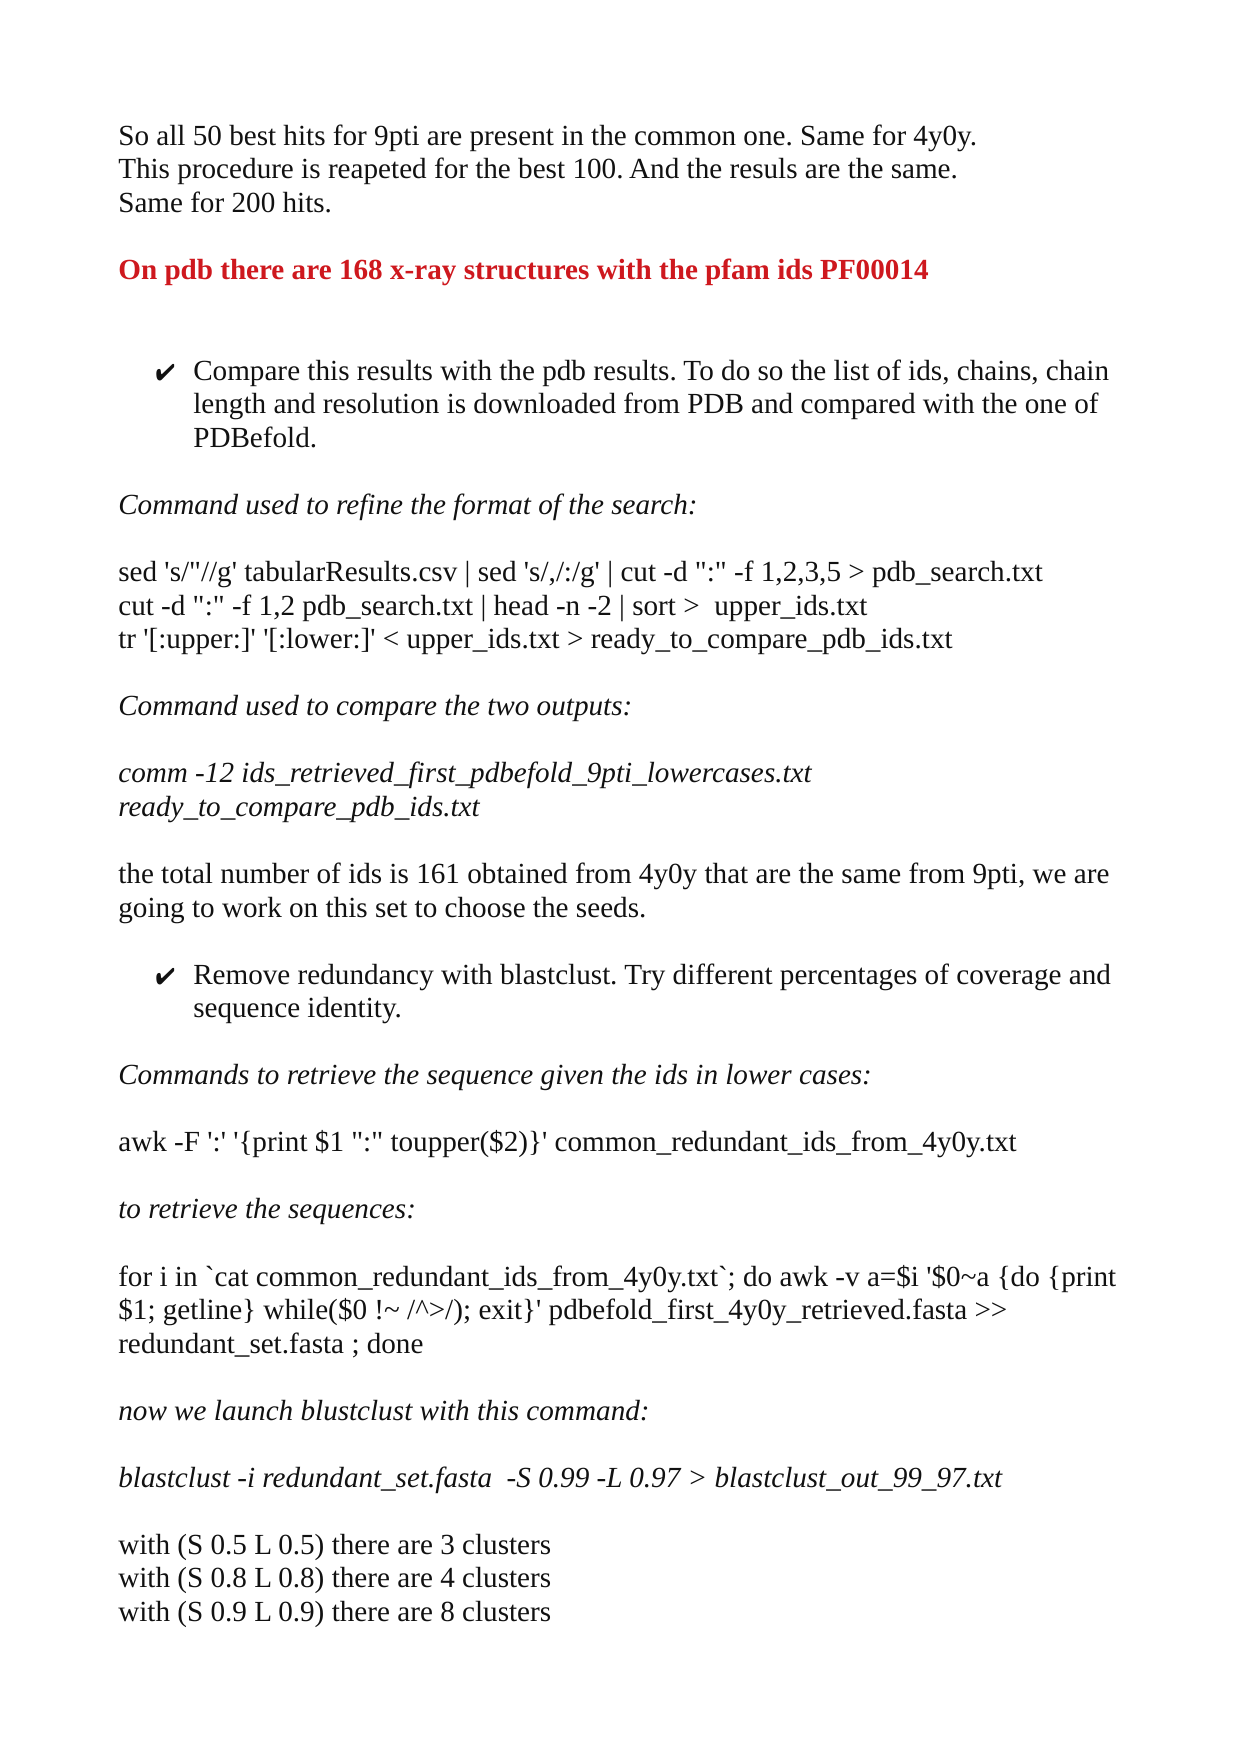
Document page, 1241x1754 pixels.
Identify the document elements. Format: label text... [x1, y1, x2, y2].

text for i in `cat common_redundant_ids_from_4y0y.txt`; do awk -v a=$i '$0~a {do {print $1; getline} while($0 !~ /^>/); exit}' pdbefold_first_4y0y_retrieved.fasta >> redundant_set.fasta ; done [118, 1259, 1122, 1359]
text Commands to retrieve the sequence given the ids in lower cases: [118, 1057, 1122, 1091]
text blastclust -i redundant_set.fasta -S 0.99 -L 0.97 > blastclust_out_99_97.txt [118, 1460, 1122, 1493]
text Same for 200 hits. [118, 185, 1122, 219]
text So all 50 best hits for 9pti are present in the common one. Same for 4y0y. [118, 118, 1122, 152]
text tr '[:upper:]' '[:lower:]' < upper_ids.txt > ready_to_compare_pdb_ids.txt [118, 621, 1122, 655]
text awk -F ':' '{print $1 ":" toupper($2)}' common_redundant_ids_from_4y0y.txt [118, 1124, 1122, 1158]
list Remove redundancy with blastclust. Try different percentages of coverage and sequence identity. [156, 957, 1122, 1024]
list Compare this results with the pdb results. To do so the list of ids, chains, chain length and resolution is downloaded from PDB and compared with the one of PDBefold. [156, 353, 1122, 454]
text This procedure is reapeted for the best 100. And the resuls are the same. [118, 152, 1122, 185]
text Command used to compare the two outputs: [118, 688, 1122, 722]
text now we launch blustclust with this command: [118, 1393, 1122, 1426]
text sed 's/"//g' tabularResults.csv | sed 's/,/:/g' | cut -d ":" -f 1,2,3,5 > pdb_search.txt [118, 554, 1122, 588]
text with (S 0.5 L 0.5) there are 3 clusters [118, 1527, 1122, 1561]
text cut -d ":" -f 1,2 pdb_search.txt | head -n -2 | sort > upper_ids.txt [118, 588, 1122, 621]
text On pdb there are 168 x-ray structures with the pfam ids PF00014 [118, 252, 1122, 286]
text with (S 0.8 L 0.8) there are 4 clusters [118, 1561, 1122, 1594]
text comm -12 ids_retrieved_first_pdbefold_9pti_lowercases.txt ready_to_compare_pdb_ids.txt [118, 756, 1122, 823]
text to retrieve the sequences: [118, 1192, 1122, 1225]
text the total number of ids is 161 obtained from 4y0y that are the same from 9pti, we are going to work on this set to choose the seeds. [118, 856, 1122, 923]
text with (S 0.9 L 0.9) there are 8 clusters [118, 1594, 1122, 1628]
text Command used to refine the format of the search: [118, 487, 1122, 521]
